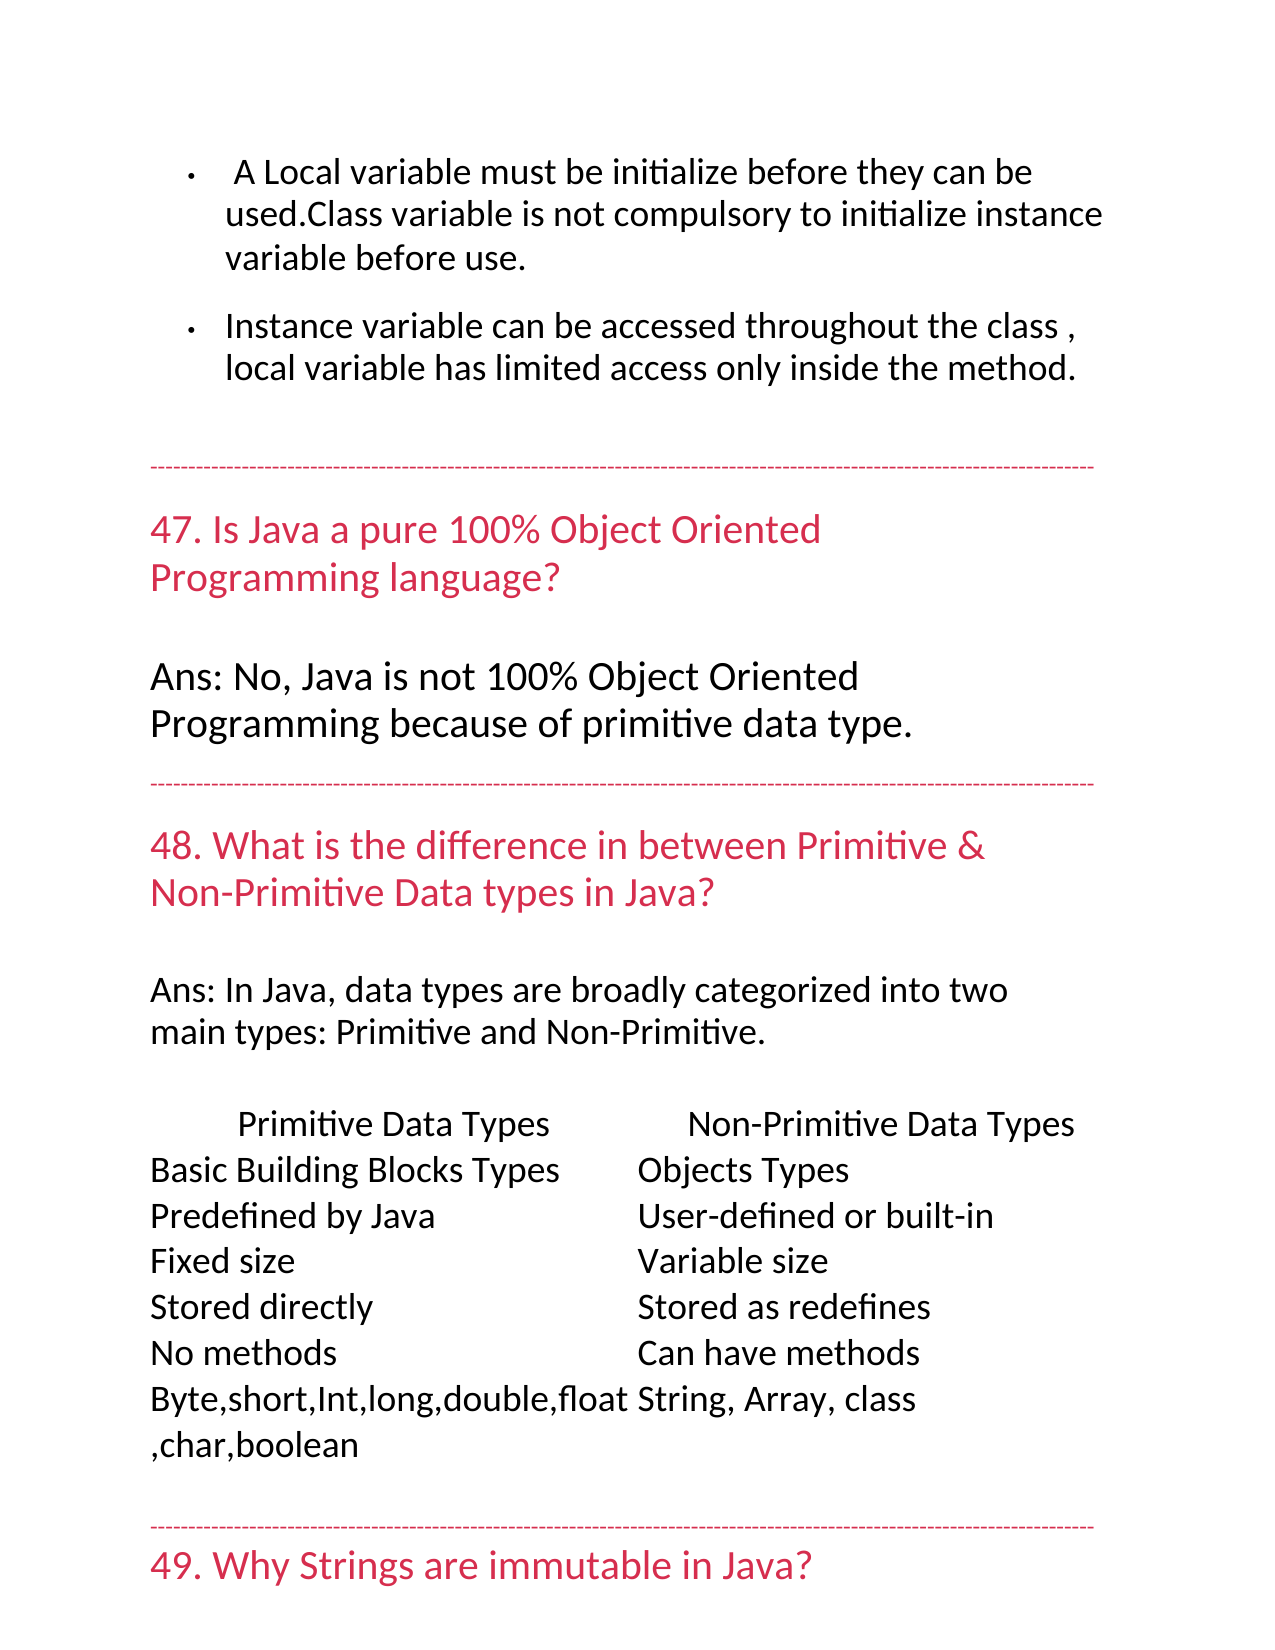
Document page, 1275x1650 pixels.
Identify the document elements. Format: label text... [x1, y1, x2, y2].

table_cell Objects Types [638, 1146, 1125, 1192]
table_cell Basic Building Blocks Types [150, 1146, 637, 1192]
table_cell Can have methods [638, 1329, 1125, 1375]
table_cell Byte,short,Int,long,double,float,char,boolean [150, 1375, 637, 1467]
text ---------------------------------------------------------------------------------------------------------------------------- [150, 453, 1125, 479]
list Instance variable can be accessed throughout the class , local variable has limited access only inside the method. [187, 304, 1125, 390]
table_cell String, Array, class [638, 1375, 1125, 1467]
text 47. Is Java a pure 100% Object Oriented Programming language? [150, 506, 1012, 601]
table_cell User-defined or built-in [638, 1192, 1125, 1237]
table_cell Fixed size [150, 1238, 637, 1283]
text 49. Why Strings are immutable in Java? [150, 1539, 1125, 1590]
table_header Non-Primitive Data Types [638, 1100, 1125, 1146]
text Ans: In Java, data types are broadly categorized into two main types: Primitive and Non-Primitive. [150, 968, 1033, 1054]
table_header Primitive Data Types [150, 1100, 637, 1146]
text ---------------------------------------------------------------------------------------------------------------------------- [150, 1512, 1125, 1539]
table_cell No methods [150, 1329, 637, 1375]
table_cell Predefined by Java [150, 1192, 637, 1237]
text ---------------------------------------------------------------------------------------------------------------------------- [150, 768, 1125, 795]
text Ans: No, Java is not 100% Object Oriented Programming because of primitive data type. [150, 652, 1012, 748]
text 48. What is the difference in between Primitive & Non-Primitive Data types in Java? [150, 822, 1033, 917]
list A Local variable must be initialize before they can be used.Class variable is not compulsory to initialize instance variable before use. [187, 150, 1125, 279]
table_cell Variable size [638, 1238, 1125, 1283]
table_cell Stored as redefines [638, 1283, 1125, 1329]
table_cell Stored directly [150, 1283, 637, 1329]
